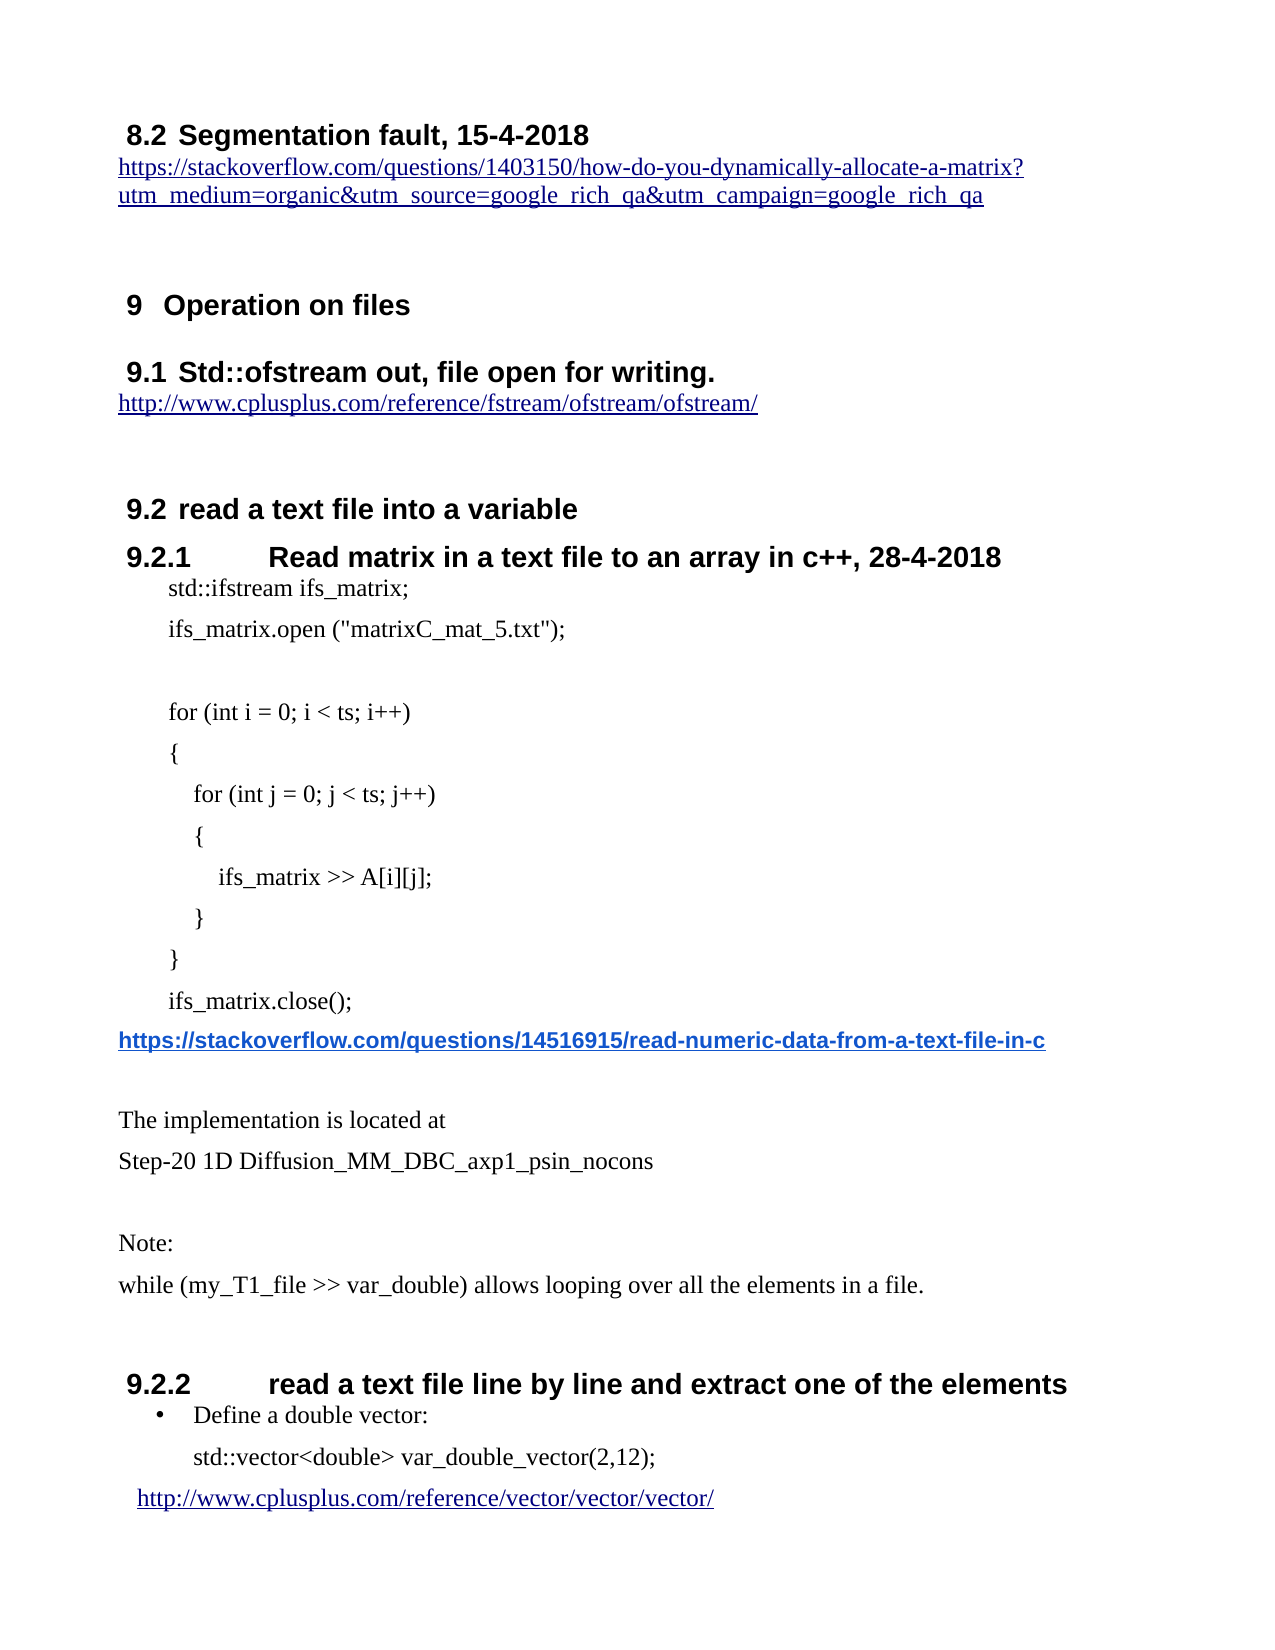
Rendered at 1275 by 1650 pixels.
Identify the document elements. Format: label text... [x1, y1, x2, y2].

text ifs_matrix.close(); [118, 986, 1157, 1014]
text ifs_matrix.open ("matrixC_mat_5.txt"); [118, 614, 1157, 643]
text for (int i = 0; i < ts; i++) [118, 697, 1157, 726]
text std::ifstream ifs_matrix; [118, 573, 1157, 602]
text https://stackoverflow.com/questions/14516915/read-numeric-data-from-a-text-file-in-c [118, 1027, 1157, 1053]
text https://stackoverflow.com/questions/1403150/how-do-you-dynamically-allocate-a-matrix?utm_medium=organic&utm_source=google_rich_qa&utm_campaign=google_rich_qa [118, 152, 1157, 209]
text Note: [118, 1228, 1157, 1257]
text http://www.cplusplus.com/reference/fstream/ofstream/ofstream/ [118, 388, 1157, 417]
text while (my_T1_file >> var_double) allows looping over all the elements in a file. [118, 1270, 1157, 1298]
list Define a double vector: [156, 1400, 1157, 1429]
subtitle read a text file into a variable [118, 492, 1157, 525]
subtitle Read matrix in a text file to an array in c++, 28-4-2018 [118, 540, 1157, 573]
text for (int j = 0; j < ts; j++) [118, 779, 1157, 808]
text The implementation is located at [118, 1105, 1157, 1133]
text { [118, 738, 1157, 767]
text Step-20 1D Diffusion_MM_DBC_axp1_psin_nocons [118, 1146, 1157, 1175]
text std::vector<double> var_double_vector(2,12); [118, 1442, 1157, 1470]
subtitle Std::ofstream out, file open for writing. [118, 355, 1157, 388]
text } [118, 903, 1157, 932]
text { [118, 821, 1157, 849]
subtitle Segmentation fault, 15-4-2018 [118, 118, 1157, 152]
text http://www.cplusplus.com/reference/vector/vector/vector/ [118, 1483, 1157, 1512]
text ifs_matrix >> A[i][j]; [118, 862, 1157, 891]
subtitle read a text file line by line and extract one of the elements [118, 1367, 1157, 1400]
text } [118, 944, 1157, 973]
subtitle Operation on files [118, 288, 1157, 321]
